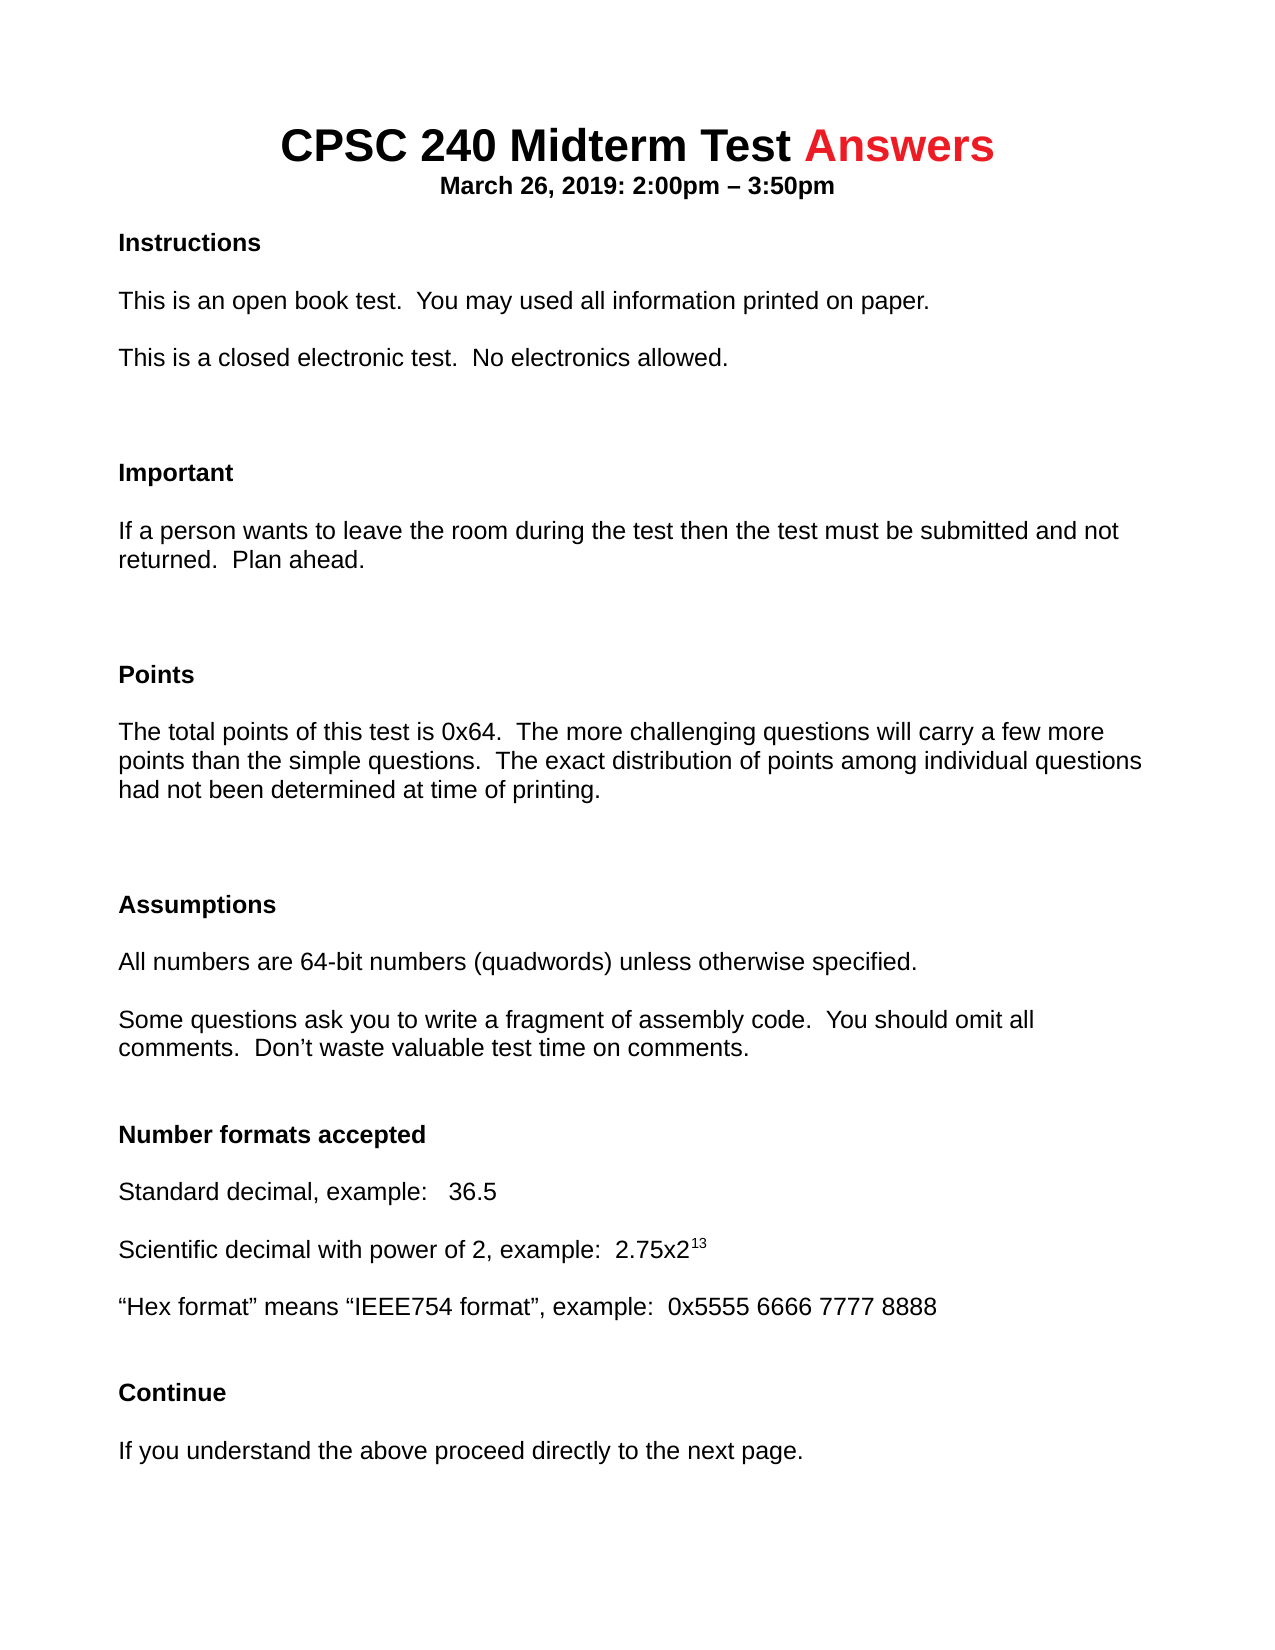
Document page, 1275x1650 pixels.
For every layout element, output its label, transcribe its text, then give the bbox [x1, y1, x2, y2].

text Continue [118, 1378, 1157, 1407]
text March 26, 2019: 2:00pm – 3:50pm [118, 171, 1157, 199]
text Instructions [118, 228, 1157, 257]
text Assumptions [118, 889, 1157, 918]
text Scientific decimal with power of 2, example: 2.75x213 [118, 1234, 1157, 1263]
text If a person wants to leave the room during the test then the test must be submitted and not returned. Plan ahead. [118, 516, 1157, 573]
text All numbers are 64-bit numbers (quadwords) unless otherwise specified. [118, 947, 1157, 976]
text Important [118, 458, 1157, 487]
text Points [118, 659, 1157, 688]
text CPSC 240 Midterm Test Answers [118, 118, 1157, 171]
text This is a closed electronic test. No electronics allowed. [118, 343, 1157, 372]
text Number formats accepted [118, 1119, 1157, 1148]
text If you understand the above proceed directly to the next page. [118, 1436, 1157, 1464]
text “Hex format” means “IEEE754 format”, example: 0x5555 6666 7777 8888 [118, 1292, 1157, 1321]
text The total points of this test is 0x64. The more challenging questions will carry a few more points than the simple questions. The exact distribution of points among individual questions had not been determined at time of printing. [118, 717, 1157, 803]
text Some questions ask you to write a fragment of assembly code. You should omit all comments. Don’t waste valuable test time on comments. [118, 1004, 1157, 1062]
text This is an open book test. You may used all information printed on paper. [118, 286, 1157, 314]
text Standard decimal, example: 36.5 [118, 1177, 1157, 1206]
